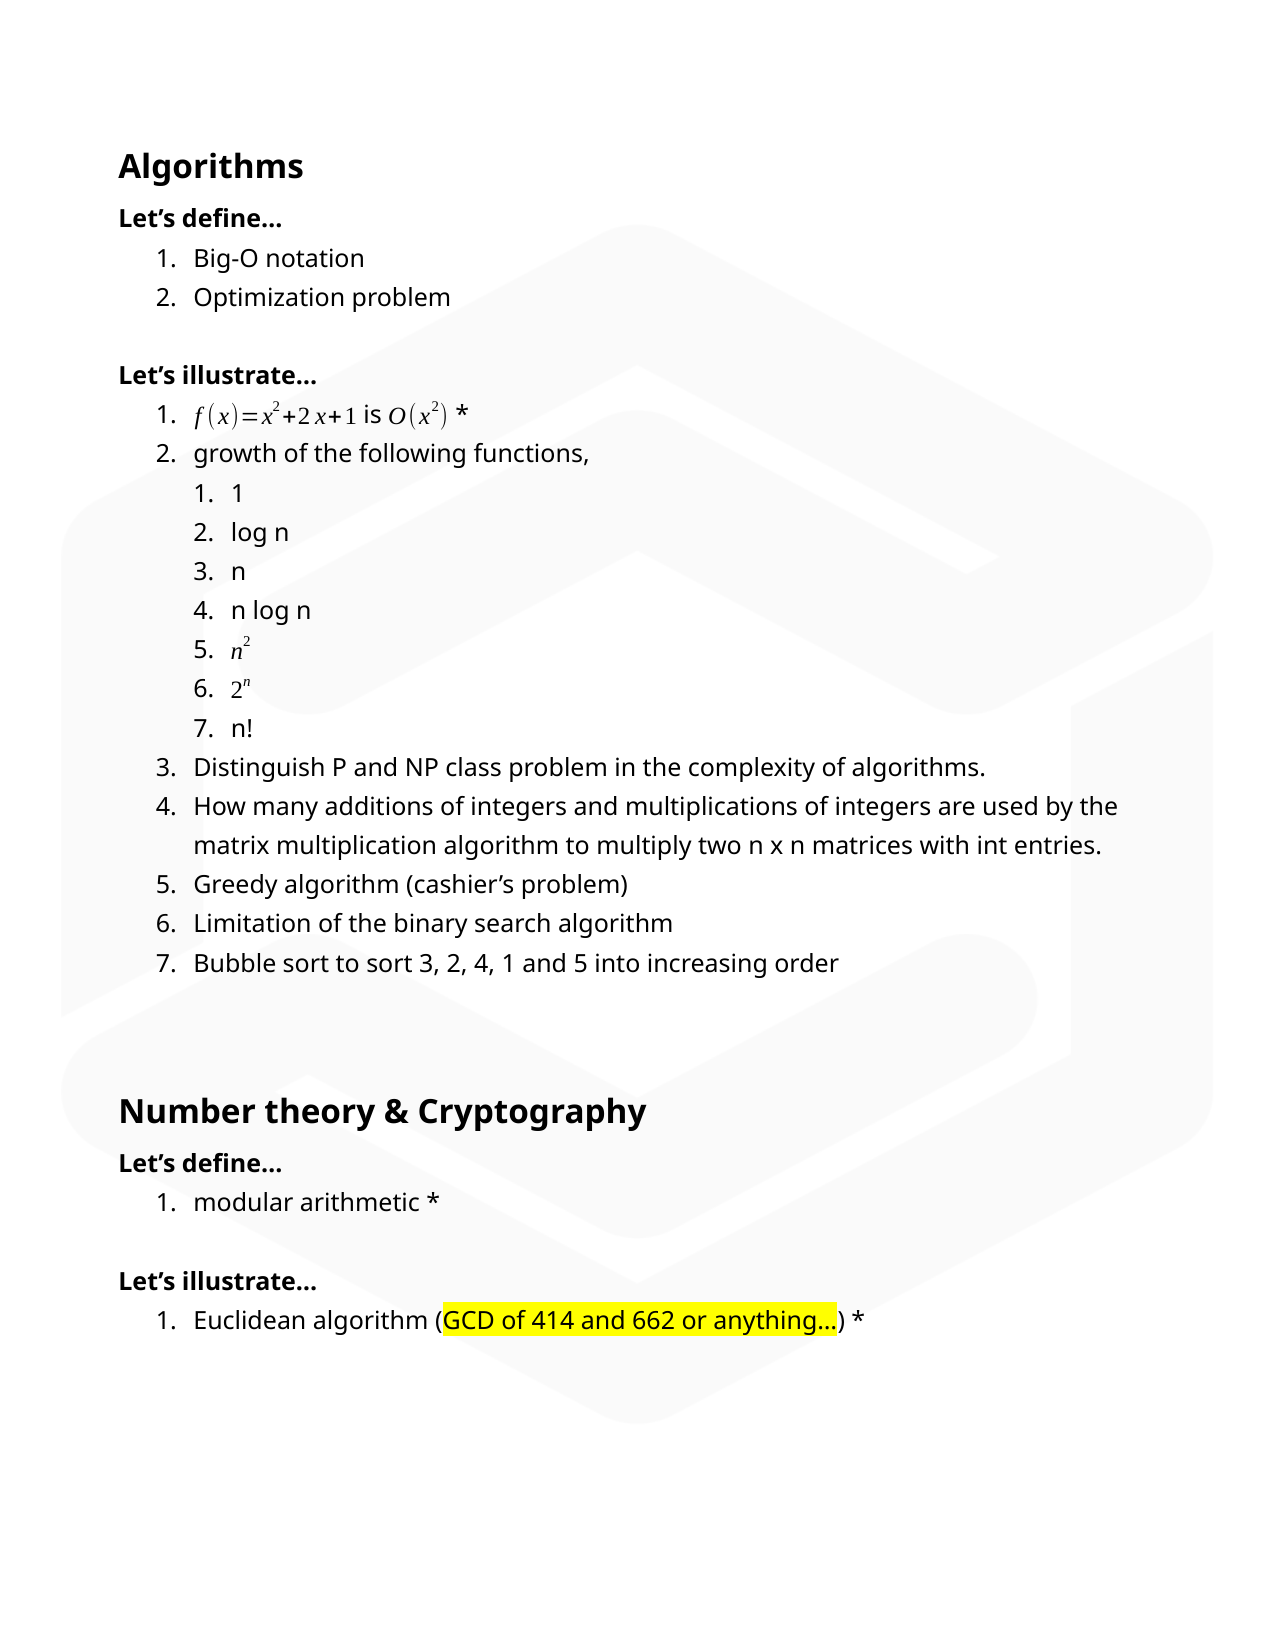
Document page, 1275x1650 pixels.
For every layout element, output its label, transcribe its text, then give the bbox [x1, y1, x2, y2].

list is * [156, 397, 1157, 431]
text Let’s define… [118, 201, 1157, 235]
list log n [193, 514, 1157, 548]
text Let’s illustrate… [118, 358, 1157, 392]
list n! [193, 710, 1157, 744]
list Limitation of the binary search algorithm [156, 906, 1157, 940]
list Greedy algorithm (cashier’s problem) [156, 867, 1157, 901]
list growth of the following functions, [156, 436, 1157, 470]
text Let’s illustrate… [118, 1263, 1157, 1297]
list 1 [193, 475, 1157, 509]
list modular arithmetic * [156, 1185, 1157, 1219]
list How many additions of integers and multiplications of integers are used by the matrix multiplication algorithm to multiply two n x n matrices with int entries. [156, 788, 1157, 862]
list Big-O notation [156, 240, 1157, 274]
list Euclidean algorithm (GCD of 414 and 662 or anything…) * [156, 1302, 1157, 1336]
list n log n [193, 593, 1157, 627]
list Bubble sort to sort 3, 2, 4, 1 and 5 into increasing order [156, 945, 1157, 979]
subtitle Algorithms [118, 143, 1157, 188]
list Optimization problem [156, 279, 1157, 313]
list n [193, 553, 1157, 588]
list Distinguish P and NP class problem in the complexity of algorithms. [156, 749, 1157, 783]
subtitle Number theory & Cryptography [118, 1088, 1157, 1133]
text Let’s define… [118, 1146, 1157, 1180]
